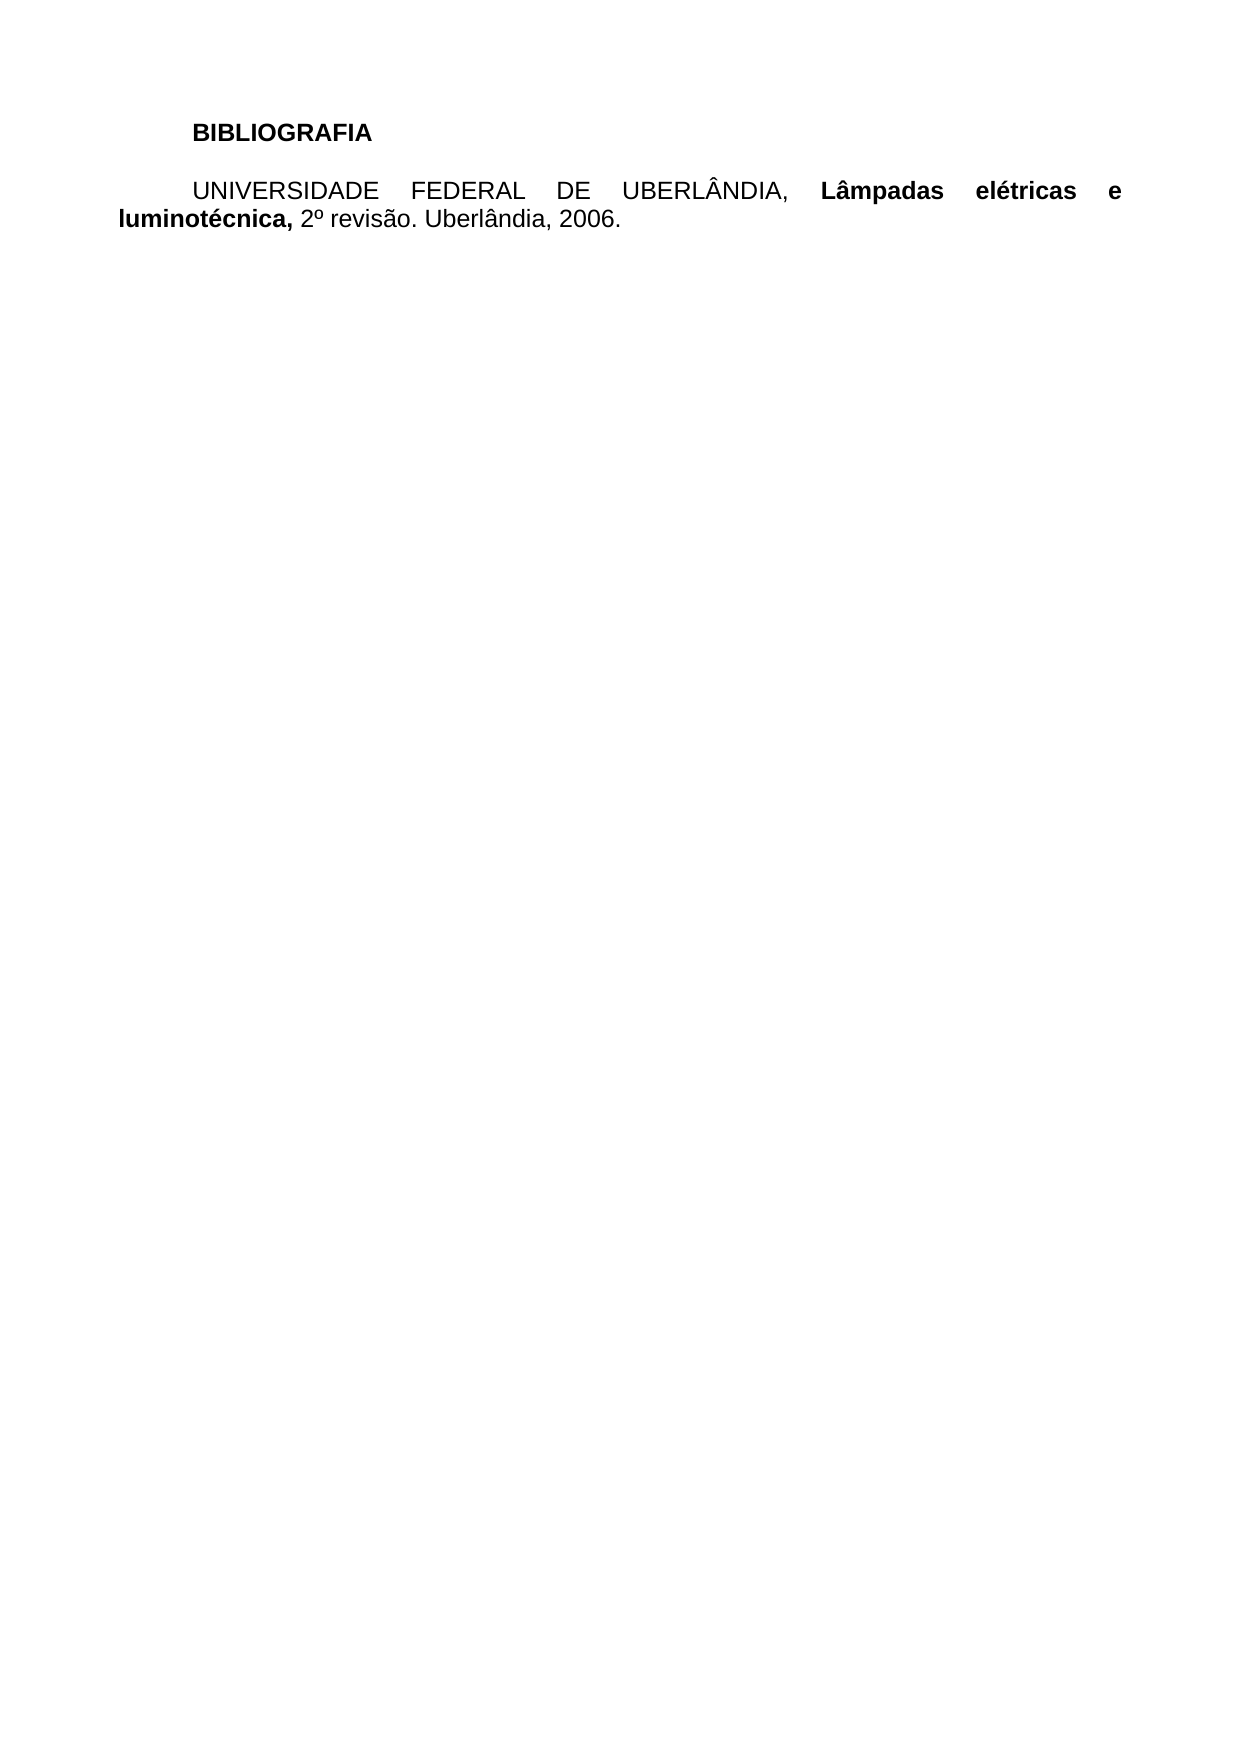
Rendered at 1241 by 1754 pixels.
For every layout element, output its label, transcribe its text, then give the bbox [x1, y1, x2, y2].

text BIBLIOGRAFIA [118, 118, 1122, 147]
text UNIVERSIDADE FEDERAL DE UBERLÂNDIA, Lâmpadas elétricas e luminotécnica, 2º revisão. Uberlândia, 2006. [118, 176, 1122, 233]
